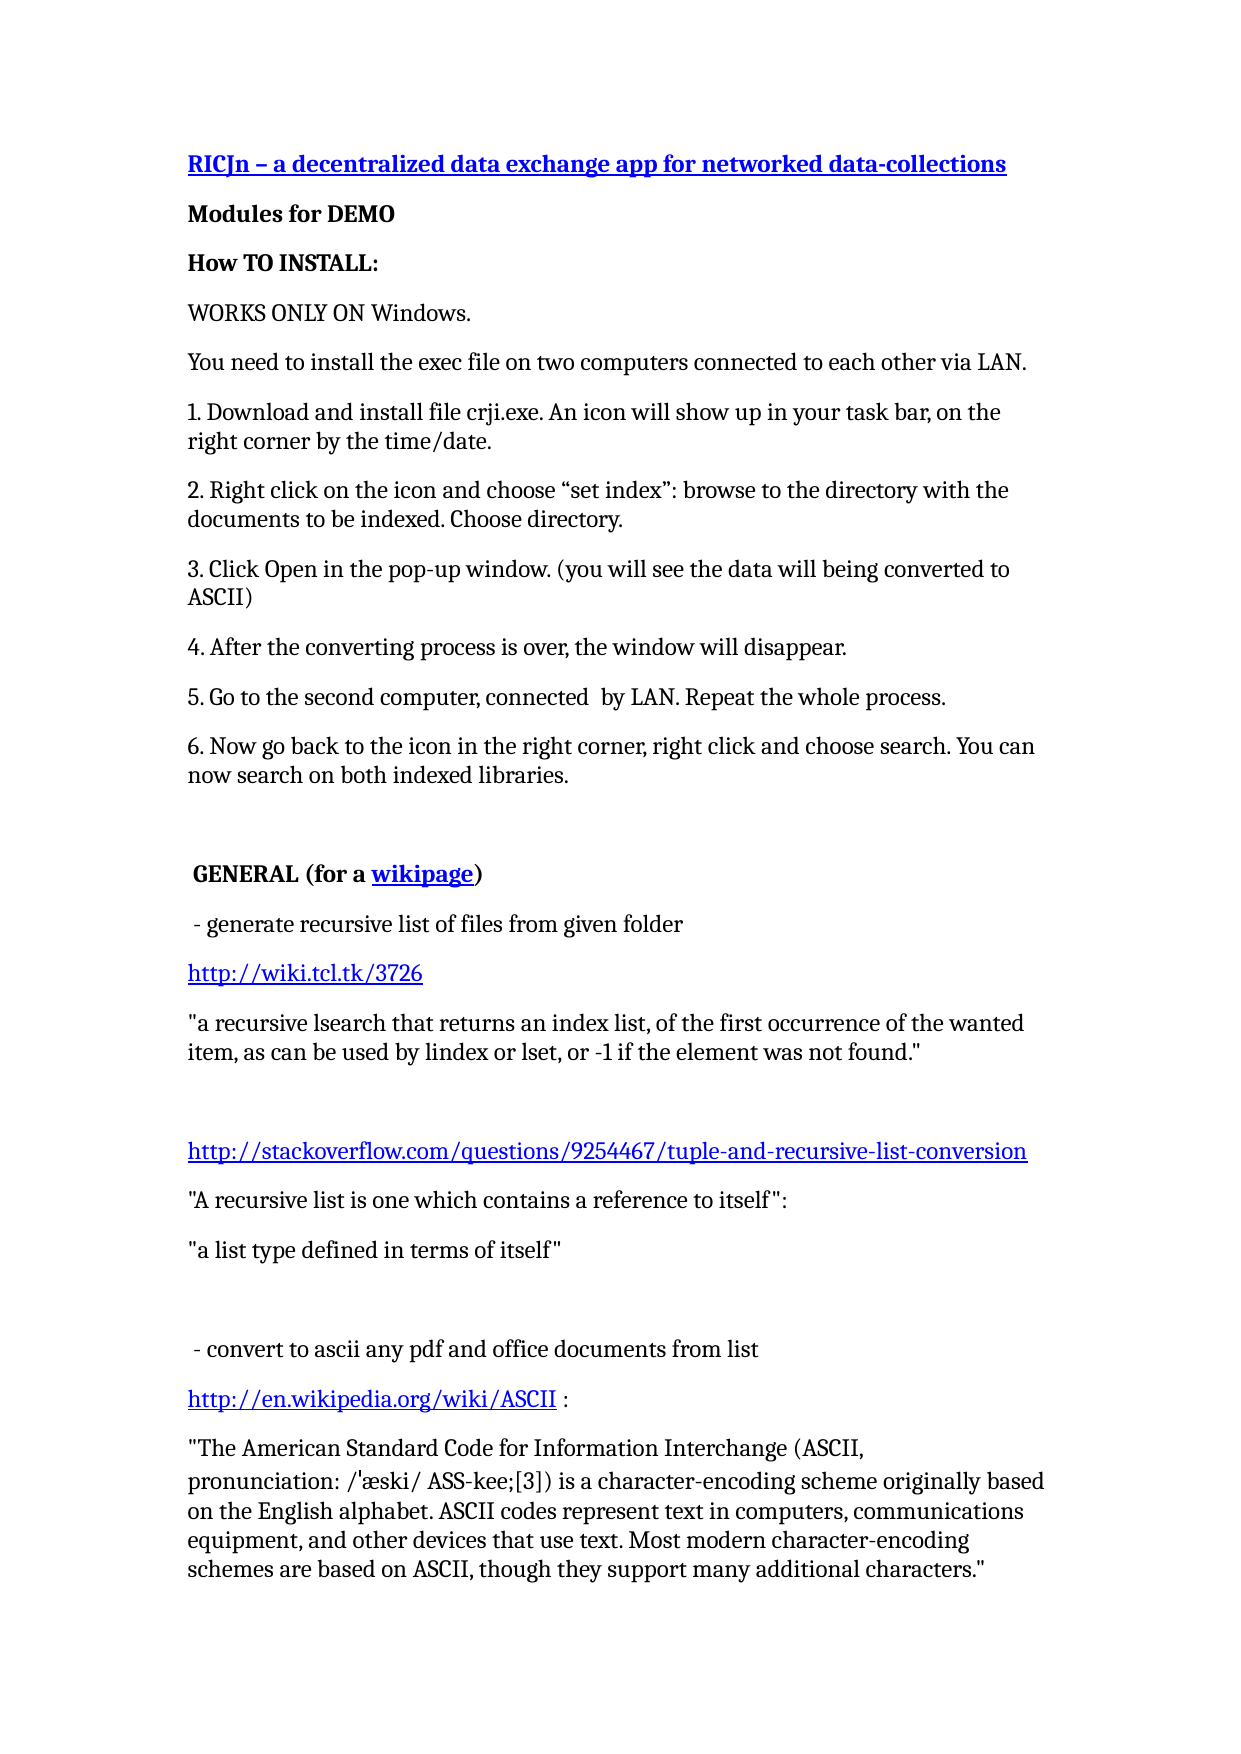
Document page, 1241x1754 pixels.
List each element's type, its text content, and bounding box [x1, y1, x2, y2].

text http://wiki.tcl.tk/3726 [187, 959, 1053, 988]
text "A recursive list is one which contains a reference to itself": [187, 1186, 1053, 1215]
text 1. Download and install file crji.exe. An icon will show up in your task bar, on the right corner by the time/date. [187, 398, 1053, 455]
text - convert to ascii any pdf and office documents from list [187, 1335, 1053, 1364]
text "a list type defined in terms of itself" [187, 1236, 1053, 1264]
text WORKS ONLY ON Windows. [187, 299, 1053, 327]
text Modules for DEMO [187, 199, 1053, 228]
text http://en.wikipedia.org/wiki/ASCII : [187, 1384, 1053, 1413]
text "The American Standard Code for Information Interchange (ASCII, pronunciation: /ˈæski/ ASS-kee;[3]) is a character-encoding scheme originally based on the English alphabet. ASCII codes represent text in computers, communications equipment, and other devices that use text. Most modern character-encoding schemes are based on ASCII, though they support many additional characters." [187, 1434, 1053, 1583]
text 2. Right click on the icon and choose “set index”: browse to the directory with the documents to be indexed. Choose directory. [187, 476, 1053, 534]
text - generate recursive list of files from given folder [187, 909, 1053, 938]
text 4. After the converting process is over, the window will disappear. [187, 633, 1053, 662]
text 6. Now go back to the icon in the right corner, right click and choose search. You can now search on both indexed libraries. [187, 732, 1053, 789]
text 5. Go to the second computer, connected by LAN. Repeat the whole process. [187, 682, 1053, 711]
text You need to install the exec file on two computers connected to each other via LAN. [187, 348, 1053, 377]
text GENERAL (for a wikipage) [187, 860, 1053, 889]
text "a recursive lsearch that returns an index list, of the first occurrence of the wanted item, as can be used by lindex or lset, or -1 if the element was not found." [187, 1009, 1053, 1066]
text 3. Click Open in the pop-up window. (you will see the data will being converted to ASCII) [187, 554, 1053, 612]
text RICJn – a decentralized data exchange app for networked data-collections [187, 150, 1053, 179]
text http://stackoverflow.com/questions/9254467/tuple-and-recursive-list-conversion [187, 1137, 1053, 1165]
text How TO INSTALL: [187, 249, 1053, 278]
